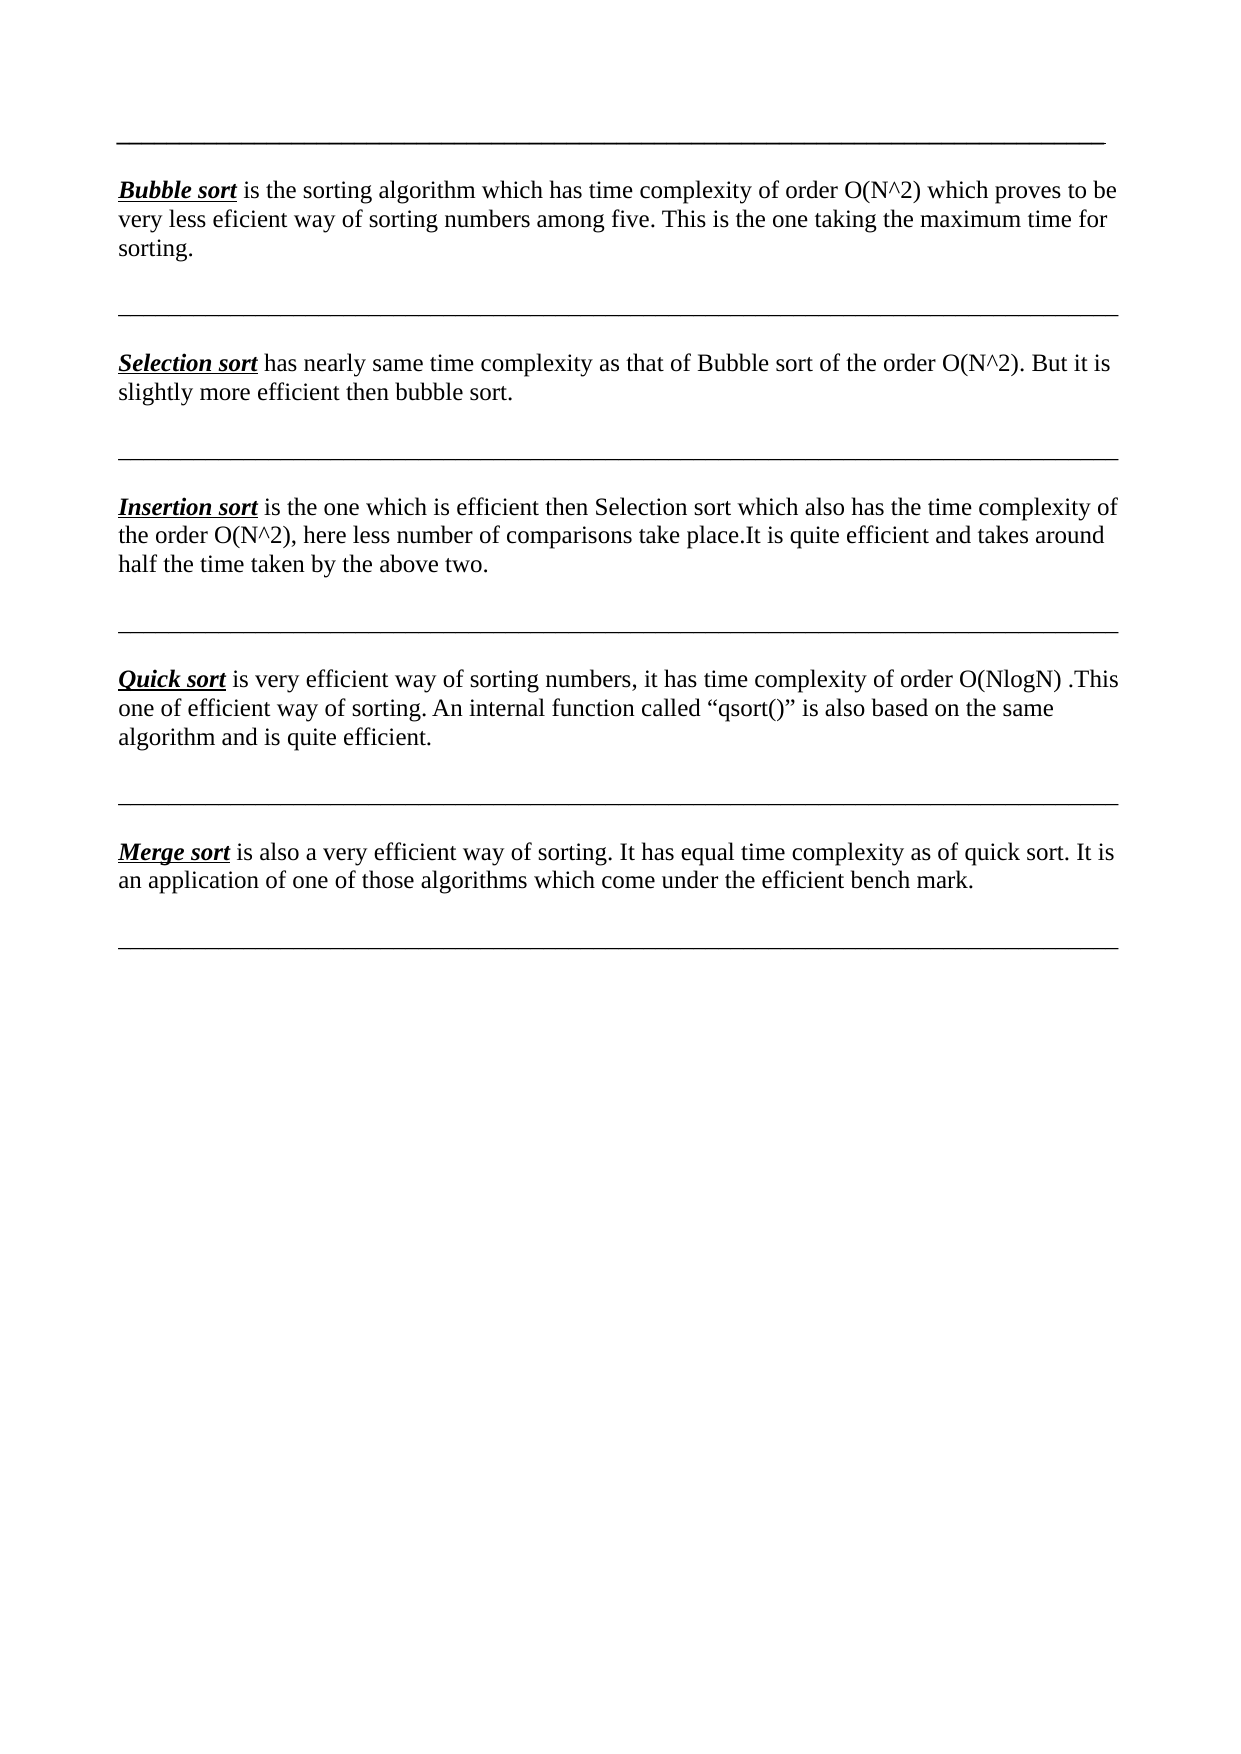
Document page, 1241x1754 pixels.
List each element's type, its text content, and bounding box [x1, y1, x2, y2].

text _______________________________________________________________________________ [118, 118, 1122, 147]
text Merge sort is also a very efficient way of sorting. It has equal time complexity as of quick sort. It is an application of one of those algorithms which come under the efficient bench mark. [118, 837, 1122, 894]
text ________________________________________________________________________________ [118, 607, 1122, 636]
text Quick sort is very efficient way of sorting numbers, it has time complexity of order O(NlogN) .This one of efficient way of sorting. An internal function called “qsort()” is also based on the same algorithm and is quite efficient. [118, 664, 1122, 751]
text ________________________________________________________________________________ [118, 779, 1122, 808]
text ________________________________________________________________________________ [118, 434, 1122, 463]
text Bubble sort is the sorting algorithm which has time complexity of order O(N^2) which proves to be very less eficient way of sorting numbers among five. This is the one taking the maximum time for sorting. [118, 176, 1122, 262]
text Selection sort has nearly same time complexity as that of Bubble sort of the order O(N^2). But it is slightly more efficient then bubble sort. [118, 348, 1122, 406]
text ________________________________________________________________________________ [118, 291, 1122, 319]
text Insertion sort is the one which is efficient then Selection sort which also has the time complexity of the order O(N^2), here less number of comparisons take place.It is quite efficient and takes around half the time taken by the above two. [118, 492, 1122, 578]
text ________________________________________________________________________________ [118, 923, 1122, 952]
